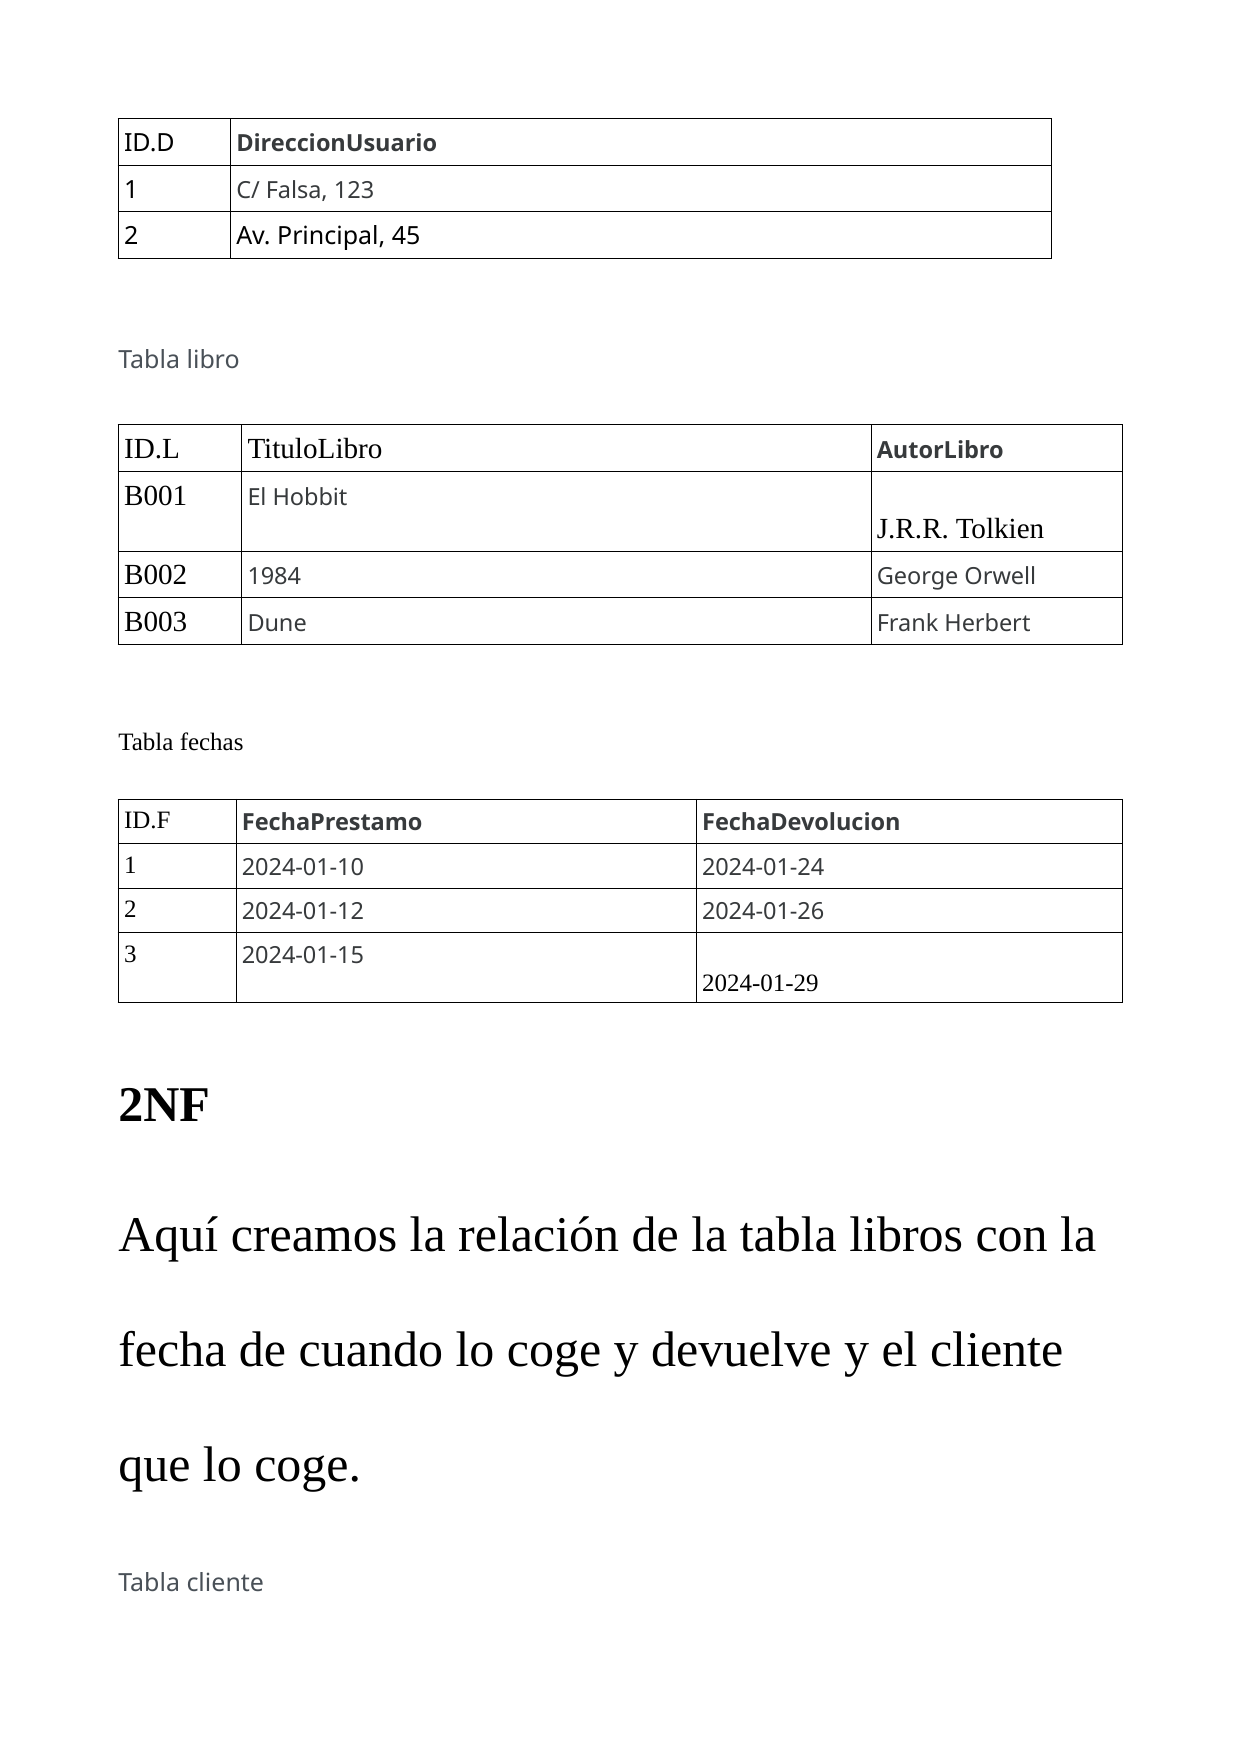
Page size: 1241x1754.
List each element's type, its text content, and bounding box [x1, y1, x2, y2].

table_cell Dune [242, 598, 871, 644]
table_header FechaDevolucion [697, 800, 1122, 843]
table_cell B001 [119, 472, 241, 551]
text Tabla cliente [118, 1564, 1122, 1598]
table_cell 3 [119, 933, 236, 1002]
table_header ID.L [119, 425, 241, 471]
table_cell Frank Herbert [872, 598, 1122, 644]
table_header DireccionUsuario [231, 119, 1051, 165]
table_header AutorLibro [872, 425, 1122, 471]
text Aquí creamos la relación de la tabla libros con la fecha de cuando lo coge y devuelve y el cliente que lo coge. [118, 1205, 1122, 1492]
table_cell 1 [119, 166, 230, 211]
table_cell 2 [119, 212, 230, 258]
table_cell 2024-01-29 [697, 933, 1122, 1002]
table_cell B002 [119, 552, 241, 597]
text Tabla libro [118, 342, 1122, 376]
table_cell 2024-01-15 [237, 933, 696, 1002]
table_cell 2024-01-24 [697, 844, 1122, 888]
table_cell El Hobbit [242, 472, 871, 551]
table_cell C/ Falsa, 123 [231, 166, 1051, 211]
table_cell 2 [119, 889, 236, 932]
table_header ID.D [119, 119, 230, 165]
table_cell Av. Principal, 45 [231, 212, 1051, 258]
table_cell 2024-01-10 [237, 844, 696, 888]
table_cell George Orwell [872, 552, 1122, 597]
table_cell B003 [119, 598, 241, 644]
table_header FechaPrestamo [237, 800, 696, 843]
text Tabla fechas [118, 727, 1122, 755]
table_cell 1984 [242, 552, 871, 597]
table_header TituloLibro [242, 425, 871, 471]
subtitle 2NF [118, 1075, 1122, 1133]
table_cell 2024-01-26 [697, 889, 1122, 932]
table_header ID.F [119, 800, 236, 843]
table_cell J.R.R. Tolkien [872, 472, 1122, 551]
table_cell 1 [119, 844, 236, 888]
table_cell 2024-01-12 [237, 889, 696, 932]
